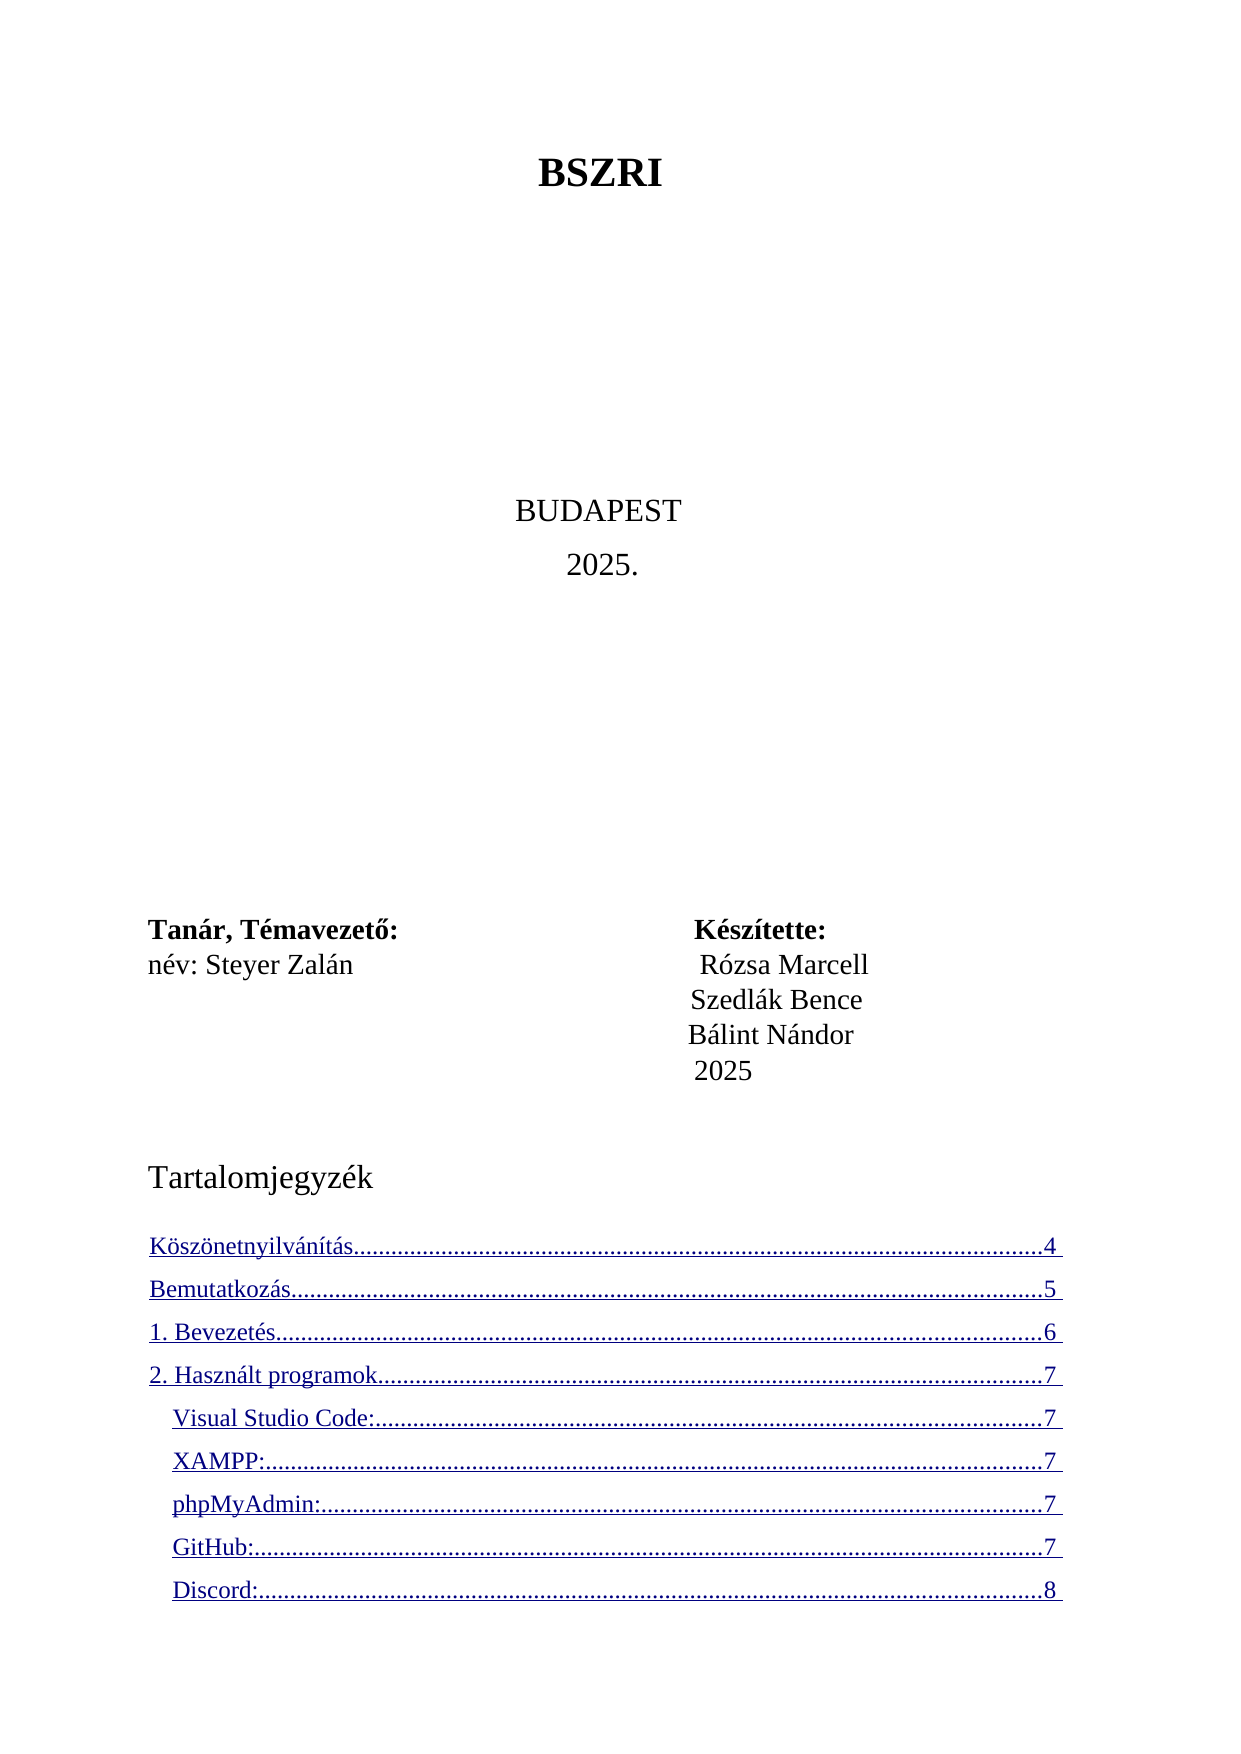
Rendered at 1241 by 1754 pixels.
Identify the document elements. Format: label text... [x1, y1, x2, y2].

table_header Tanár, Témavezető: [148, 912, 648, 947]
text Discord: 8 [172, 1575, 1062, 1600]
table_cell Bálint Nándor [648, 1018, 919, 1053]
text 2025. [149, 546, 1064, 583]
table_cell [148, 1018, 648, 1053]
text 2. Használt programok 7 [149, 1360, 1062, 1385]
text Köszönetnyilvánítás 4 [149, 1231, 1062, 1256]
text BUDAPEST [149, 491, 1064, 528]
text GitHub: 7 [172, 1532, 1062, 1557]
table_cell [148, 982, 648, 1017]
text 1. Bevezetés 6 [149, 1317, 1062, 1342]
table_cell 2025 [648, 1053, 919, 1088]
text XAMPP: 7 [172, 1446, 1062, 1471]
table_cell [148, 1053, 648, 1088]
table_cell név: Steyer Zalán [148, 947, 648, 982]
text Bemutatkozás 5 [149, 1274, 1062, 1299]
table_cell Szedlák Bence [648, 982, 919, 1017]
text Tartalomjegyzék [148, 1158, 1064, 1196]
table_header Készítette: [648, 912, 919, 947]
table_cell Rózsa Marcell [648, 947, 919, 982]
text BSZRI [148, 148, 1063, 196]
text phpMyAdmin: 7 [172, 1489, 1062, 1514]
text Visual Studio Code: 7 [172, 1403, 1062, 1428]
